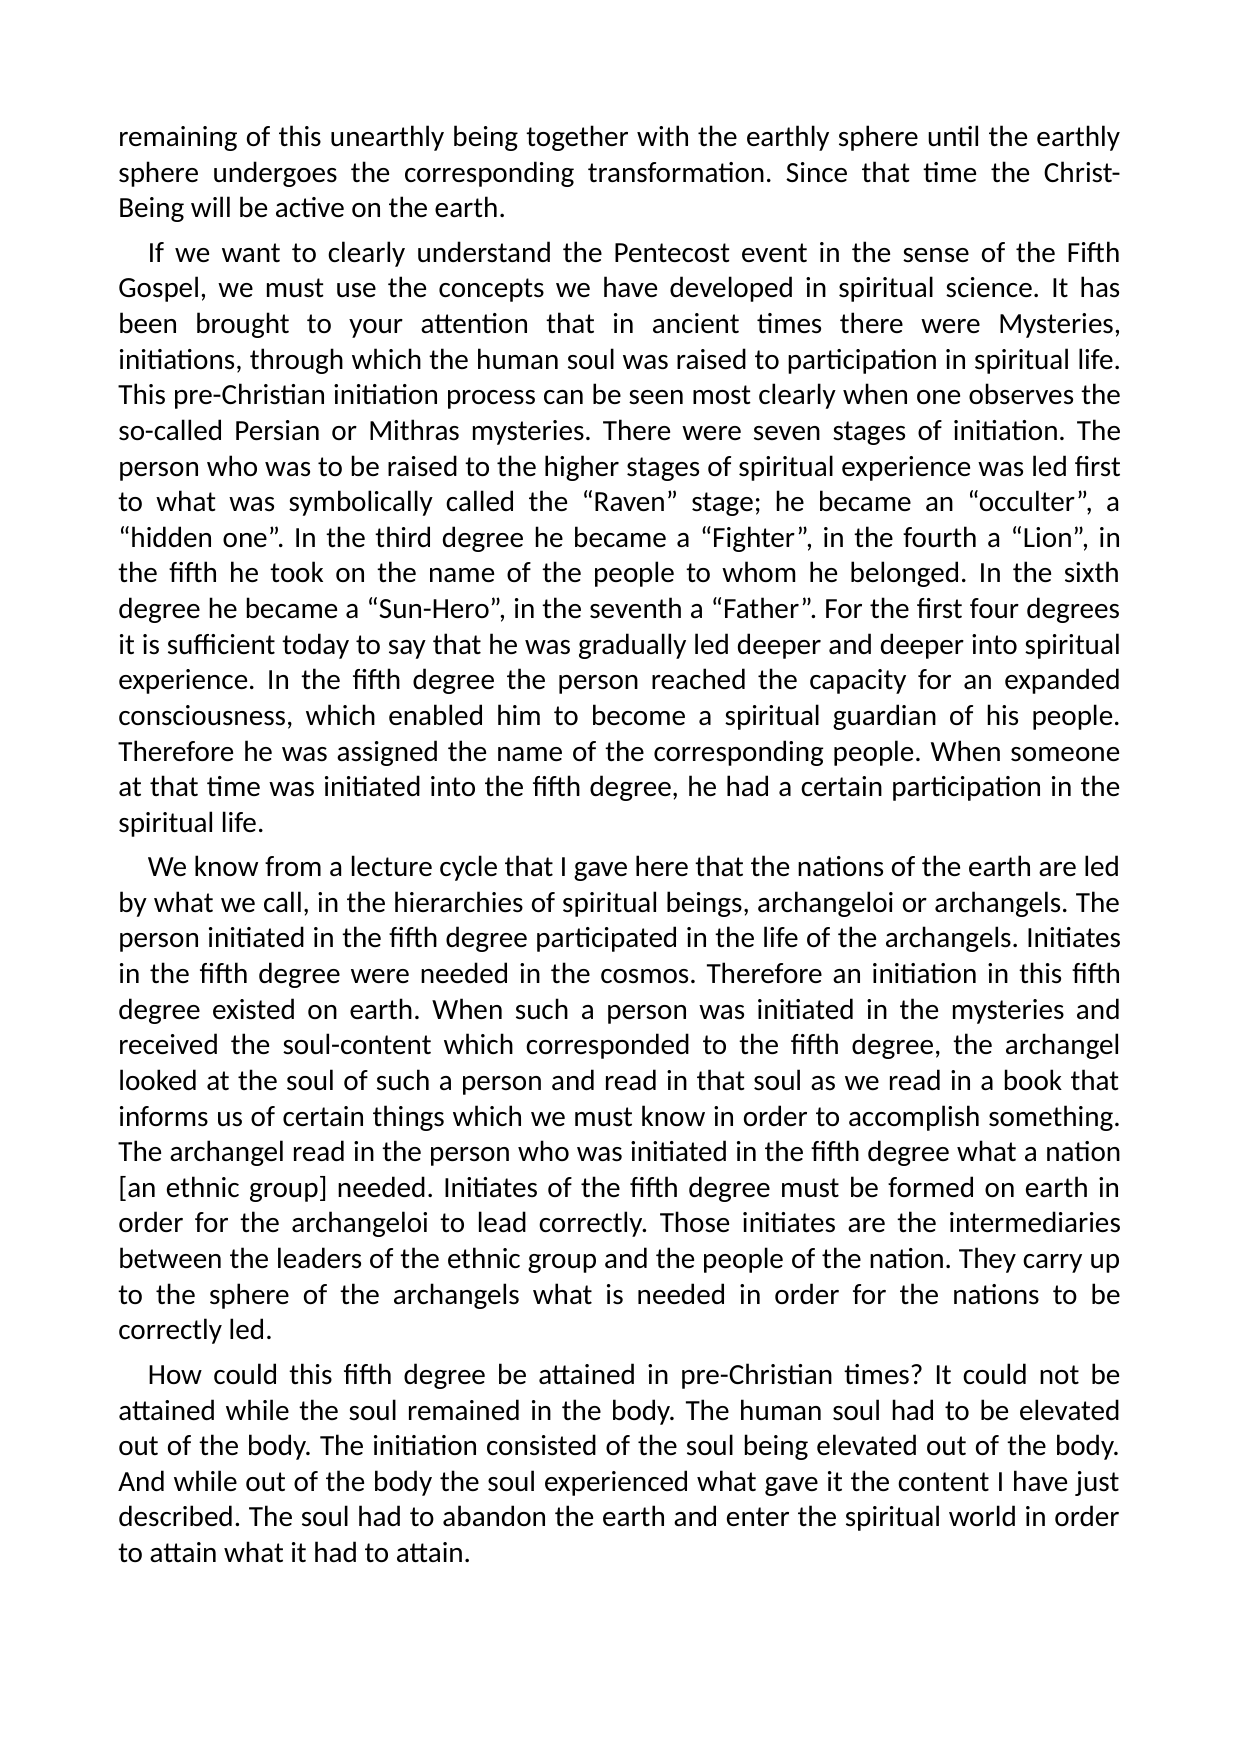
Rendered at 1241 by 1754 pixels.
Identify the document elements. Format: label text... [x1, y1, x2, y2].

text remaining of this unearthly being together with the earthly sphere until the earthly sphere undergoes the corresponding transformation. Since that time the Christ-Being will be active on the earth. [118, 118, 1122, 225]
text We know from a lecture cycle that I gave here that the nations of the earth are led by what we call, in the hierarchies of spiritual beings, archangeloi or archangels. The person initiated in the fifth degree participated in the life of the archangels. Initiates in the fifth degree were needed in the cosmos. Therefore an initiation in this fifth degree existed on earth. When such a person was initiated in the mysteries and received the soul-content which corresponded to the fifth degree, the archangel looked at the soul of such a person and read in that soul as we read in a book that informs us of certain things which we must know in order to accomplish something. The archangel read in the person who was initiated in the fifth degree what a nation [an ethnic group] needed. Initiates of the fifth degree must be formed on earth in order for the archangeloi to lead correctly. Those initiates are the intermediaries between the leaders of the ethnic group and the people of the nation. They carry up to the sphere of the archangels what is needed in order for the nations to be correctly led. [118, 848, 1122, 1347]
text How could this fifth degree be attained in pre-Christian times? It could not be attained while the soul remained in the body. The human soul had to be elevated out of the body. The initiation consisted of the soul being elevated out of the body. And while out of the body the soul experienced what gave it the content I have just described. The soul had to abandon the earth and enter the spiritual world in order to attain what it had to attain. [118, 1356, 1122, 1570]
text If we want to clearly understand the Pentecost event in the sense of the Fifth Gospel, we must use the concepts we have developed in spiritual science. It has been brought to your attention that in ancient times there were Mysteries, initiations, through which the human soul was raised to participation in spiritual life. This pre-Christian initiation process can be seen most clearly when one observes the so-called Persian or Mithras mysteries. There were seven stages of initiation. The person who was to be raised to the higher stages of spiritual experience was led first to what was symbolically called the “Raven” stage; he became an “occulter”, a “hidden one”. In the third degree he became a “Fighter”, in the fourth a “Lion”, in the fifth he took on the name of the people to whom he belonged. In the sixth degree he became a “Sun-Hero”, in the seventh a “Father”. For the first four degrees it is sufficient today to say that he was gradually led deeper and deeper into spiritual experience. In the fifth degree the person reached the capacity for an expanded consciousness, which enabled him to become a spiritual guardian of his people. Therefore he was assigned the name of the corresponding people. When someone at that time was initiated into the fifth degree, he had a certain participation in the spiritual life. [118, 234, 1122, 839]
